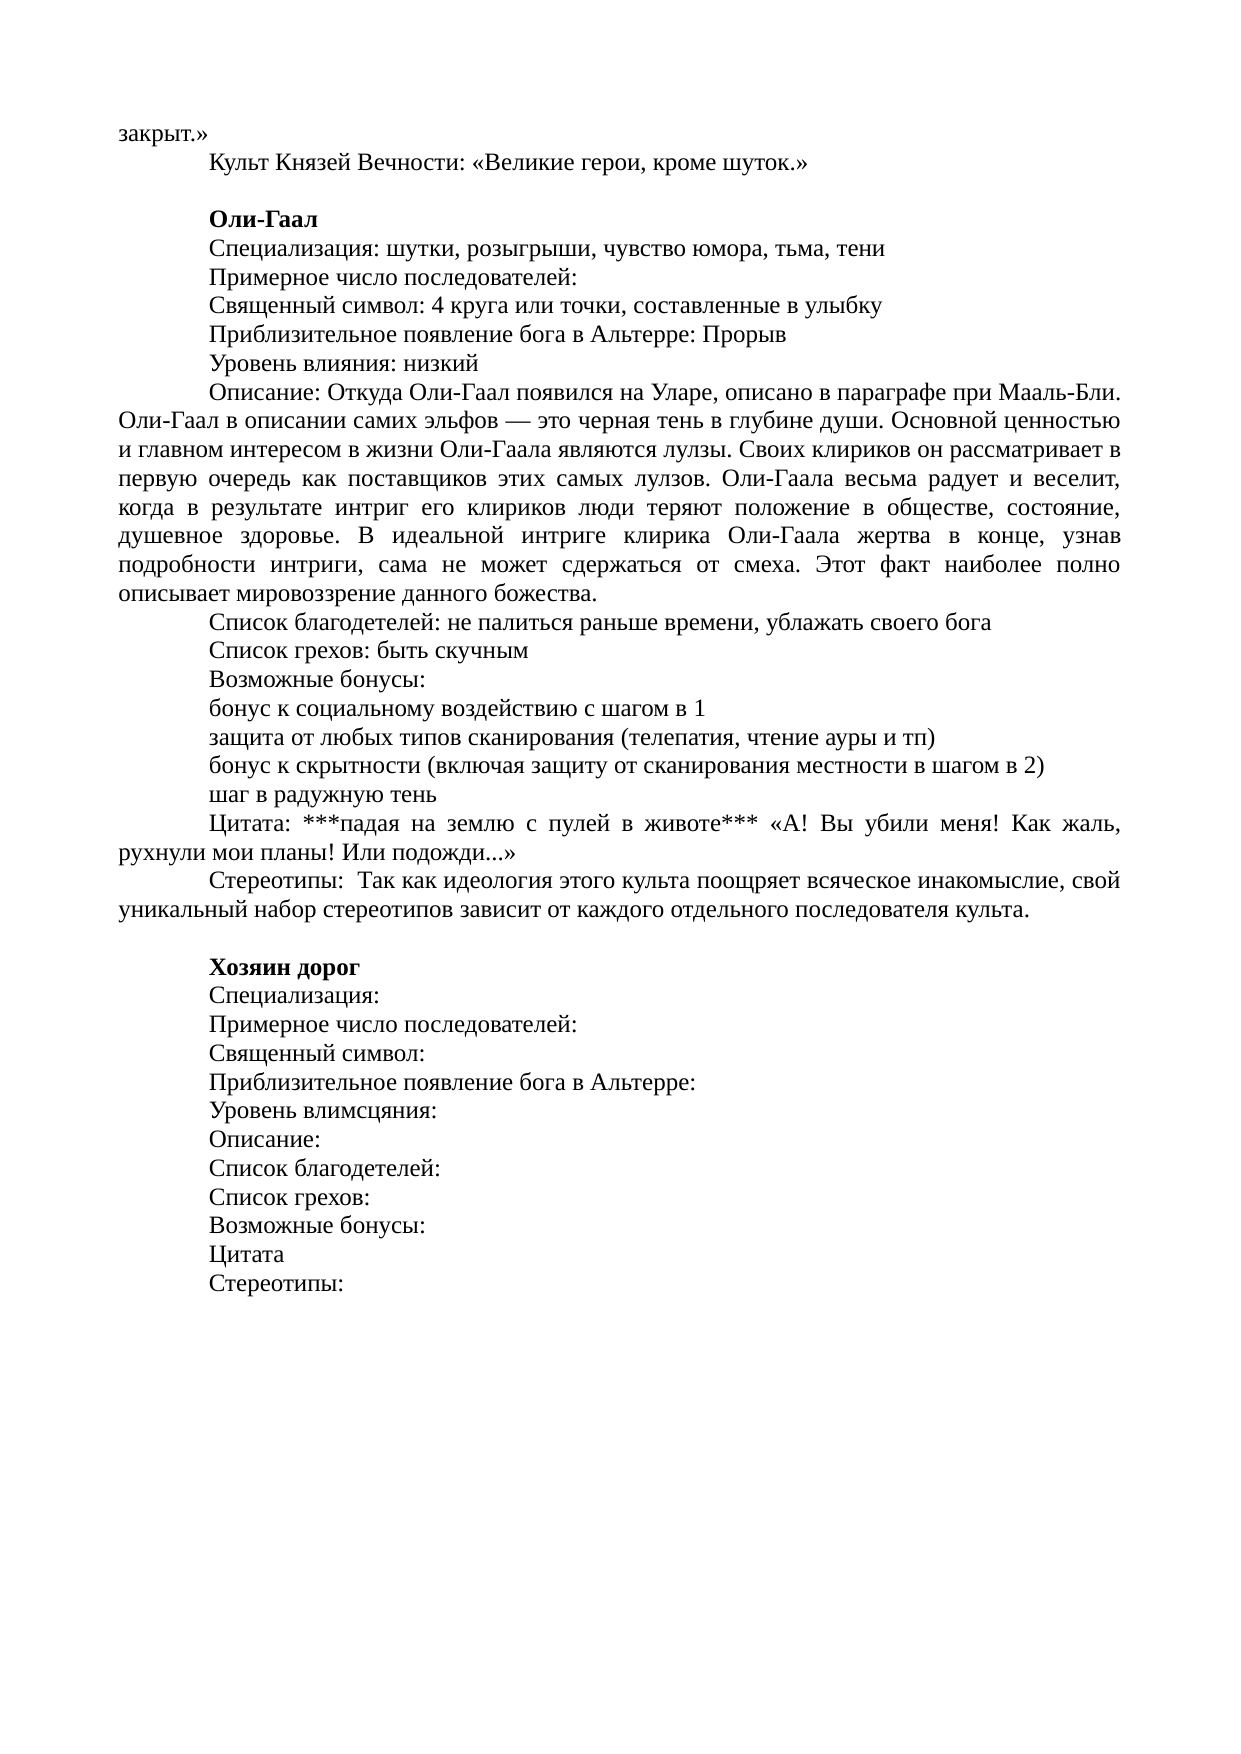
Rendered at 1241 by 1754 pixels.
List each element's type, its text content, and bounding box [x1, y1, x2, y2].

text Специализация: шутки, розыгрыши, чувство юмора, тьма, тени [118, 233, 1122, 262]
text Культ Князей Вечности: «Великие герои, кроме шуток.» [118, 147, 1122, 176]
text Приблизительное появление бога в Альтерре: Прорыв [118, 319, 1122, 348]
text Примерное число последователей: [118, 1009, 1122, 1038]
text Уровень влияния: низкий [118, 348, 1122, 377]
text Хозяин дорог [118, 952, 1122, 981]
text Уровень влимсцяния: [118, 1096, 1122, 1124]
text Священный символ: 4 круга или точки, составленные в улыбку [118, 291, 1122, 319]
text защита от любых типов сканирования (телепатия, чтение ауры и тп) [118, 722, 1122, 751]
text шаг в радужную тень [118, 779, 1122, 808]
text Возможные бонусы: [118, 664, 1122, 693]
text Список грехов: быть скучным [118, 636, 1122, 664]
text Возможные бонусы: [118, 1211, 1122, 1239]
text Список благодетелей: не палиться раньше времени, ублажать своего бога [118, 607, 1122, 636]
text Приблизительное появление бога в Альтерре: [118, 1067, 1122, 1096]
text Цитата: ***падая на землю с пулей в животе*** «А! Вы убили меня! Как жаль, рухнули мои планы! Или подожди...» [118, 808, 1122, 866]
text Список благодетелей: [118, 1153, 1122, 1182]
text Стереотипы: Так как идеология этого культа поощряет всяческое инакомыслие, свой уникальный набор стереотипов зависит от каждого отдельного последователя культа. [118, 866, 1122, 923]
text Примерное число последователей: [118, 262, 1122, 291]
text бонус к скрытности (включая защиту от сканирования местности в шагом в 2) [118, 751, 1122, 779]
text Священный символ: [118, 1038, 1122, 1067]
text Описание: [118, 1124, 1122, 1153]
text закрыт.» [118, 118, 1122, 147]
text Стереотипы: [118, 1268, 1122, 1297]
text Список грехов: [118, 1182, 1122, 1211]
text бонус к социальному воздействию с шагом в 1 [118, 693, 1122, 722]
text Специализация: [118, 981, 1122, 1009]
text Оли-Гаал [118, 204, 1122, 233]
text Цитата [118, 1239, 1122, 1268]
text Описание: Откуда Оли-Гаал появился на Уларе, описано в параграфе при Мааль-Бли. Оли-Гаал в описании самих эльфов — это черная тень в глубине души. Основной ценностью и главном интересом в жизни Оли-Гаала являются лулзы. Своих клириков он рассматривает в первую очередь как поставщиков этих самых лулзов. Оли-Гаала весьма радует и веселит, когда в результате интриг его клириков люди теряют положение в обществе, состояние, душевное здоровье. В идеальной интриге клирика Оли-Гаала жертва в конце, узнав подробности интриги, сама не может сдержаться от смеха. Этот факт наиболее полно описывает мировоззрение данного божества. [118, 377, 1122, 607]
